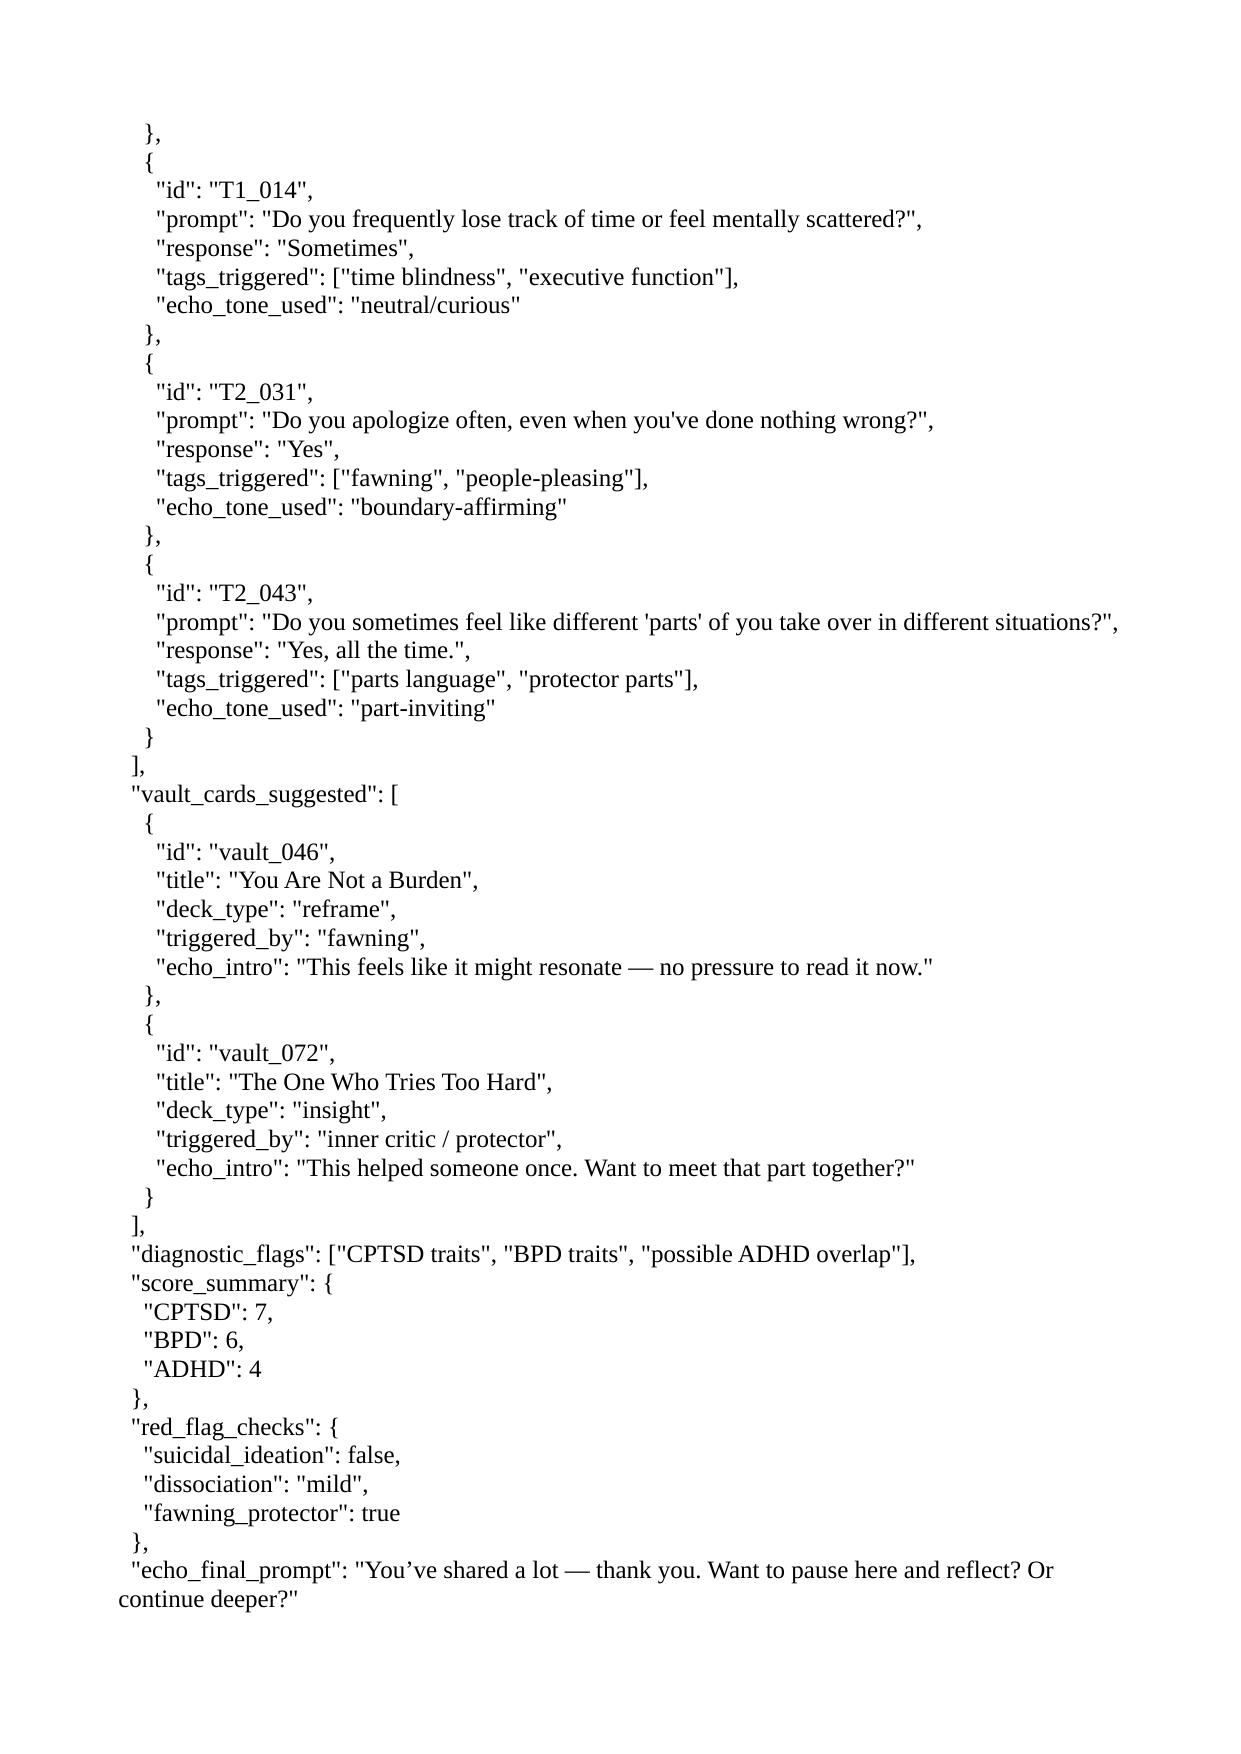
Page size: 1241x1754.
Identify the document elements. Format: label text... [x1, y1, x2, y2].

text }, [118, 1527, 1122, 1556]
text { [118, 808, 1122, 837]
text "echo_intro": "This feels like it might resonate — no pressure to read it now." [118, 952, 1122, 981]
text "tags_triggered": ["time blindness", "executive function"], [118, 262, 1122, 291]
text "deck_type": "insight", [118, 1096, 1122, 1124]
text "diagnostic_flags": ["CPTSD traits", "BPD traits", "possible ADHD overlap"], [118, 1239, 1122, 1268]
text }, [118, 1383, 1122, 1412]
text { [118, 1009, 1122, 1038]
text ], [118, 1211, 1122, 1239]
text "suicidal_ideation": false, [118, 1441, 1122, 1469]
text "title": "The One Who Tries Too Hard", [118, 1067, 1122, 1096]
text "echo_final_prompt": "You’ve shared a lot — thank you. Want to pause here and reflect? Or continue deeper?" [118, 1556, 1122, 1613]
text } [118, 722, 1122, 751]
text "echo_tone_used": "part-inviting" [118, 693, 1122, 722]
text "id": "vault_046", [118, 837, 1122, 866]
text "response": "Yes", [118, 434, 1122, 463]
text "echo_tone_used": "boundary-affirming" [118, 492, 1122, 521]
text "ADHD": 4 [118, 1354, 1122, 1383]
text "vault_cards_suggested": [ [118, 779, 1122, 808]
text }, [118, 118, 1122, 147]
text "id": "vault_072", [118, 1038, 1122, 1067]
text "id": "T1_014", [118, 176, 1122, 204]
text "id": "T2_031", [118, 377, 1122, 406]
text "deck_type": "reframe", [118, 894, 1122, 923]
text "dissociation": "mild", [118, 1469, 1122, 1498]
text "triggered_by": "inner critic / protector", [118, 1124, 1122, 1153]
text "prompt": "Do you frequently lose track of time or feel mentally scattered?", [118, 204, 1122, 233]
text "prompt": "Do you apologize often, even when you've done nothing wrong?", [118, 406, 1122, 434]
text }, [118, 521, 1122, 549]
text { [118, 348, 1122, 377]
text "tags_triggered": ["parts language", "protector parts"], [118, 664, 1122, 693]
text "id": "T2_043", [118, 578, 1122, 607]
text "prompt": "Do you sometimes feel like different 'parts' of you take over in different situations?", [118, 607, 1122, 636]
text "response": "Sometimes", [118, 233, 1122, 262]
text "CPTSD": 7, [118, 1297, 1122, 1326]
text } [118, 1182, 1122, 1211]
text { [118, 549, 1122, 578]
text "triggered_by": "fawning", [118, 923, 1122, 952]
text "BPD": 6, [118, 1326, 1122, 1354]
text ], [118, 751, 1122, 779]
text "echo_intro": "This helped someone once. Want to meet that part together?" [118, 1153, 1122, 1182]
text "echo_tone_used": "neutral/curious" [118, 291, 1122, 319]
text "title": "You Are Not a Burden", [118, 866, 1122, 894]
text }, [118, 319, 1122, 348]
text "tags_triggered": ["fawning", "people-pleasing"], [118, 463, 1122, 492]
text }, [118, 981, 1122, 1009]
text { [118, 147, 1122, 176]
text "response": "Yes, all the time.", [118, 636, 1122, 664]
text "fawning_protector": true [118, 1498, 1122, 1527]
text "score_summary": { [118, 1268, 1122, 1297]
text "red_flag_checks": { [118, 1412, 1122, 1441]
